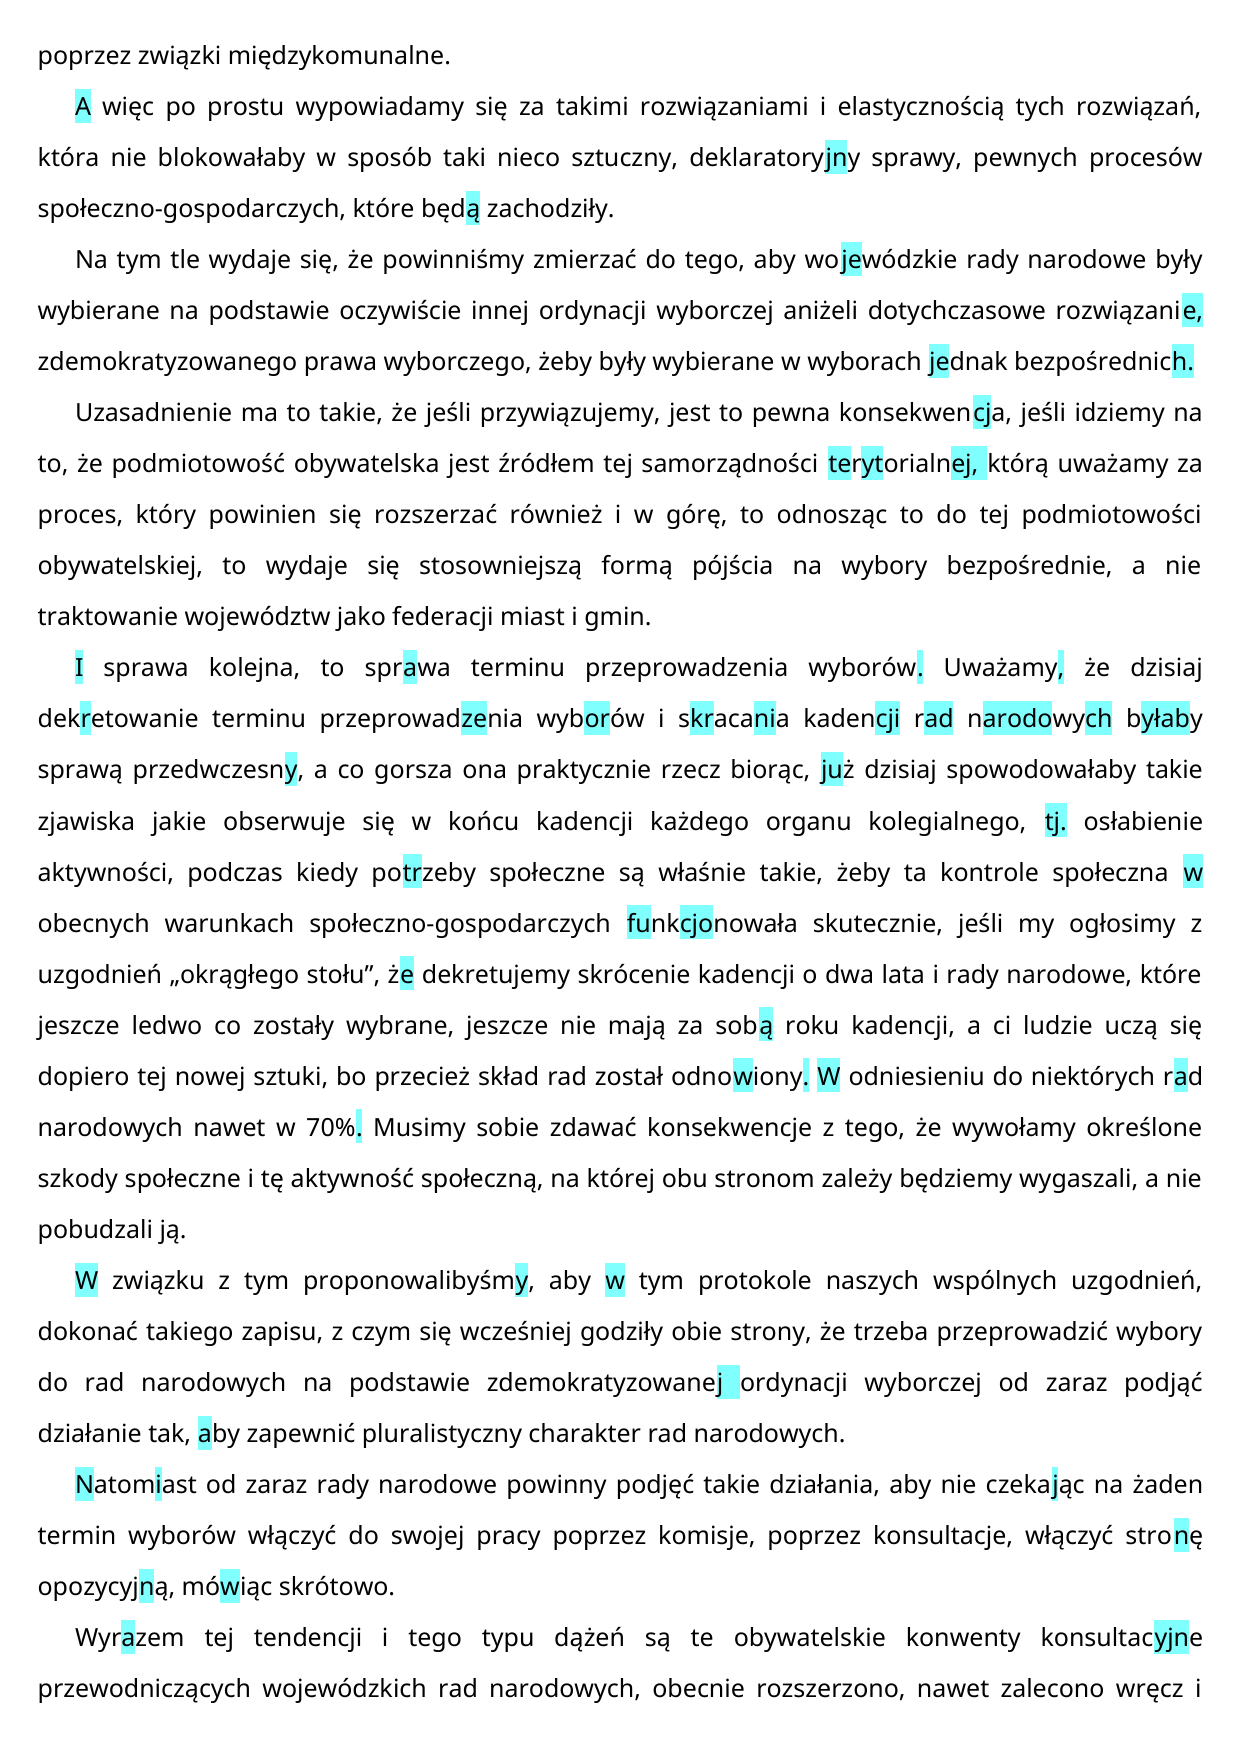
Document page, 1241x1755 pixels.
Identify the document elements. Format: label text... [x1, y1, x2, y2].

text Wyrazem tej tendencji i tego typu dążeń są te obywatelskie konwenty konsultacyjne przewodniczących wojewódzkich rad narodowych, obecnie rozszerzono, nawet zalecono wręcz i [37, 1620, 1203, 1705]
text Na tym tle wydaje się, że powinniśmy zmierzać do tego, aby wojewódzkie rady narodowe były wybierane na podstawie oczywiście innej ordynacji wyborczej aniżeli dotychczasowe rozwiązanie, zdemokratyzowanego prawa wyborczego, żeby były wybierane w wyborach jednak bezpośrednich. [37, 242, 1203, 378]
text Uzasadnienie ma to takie, że jeśli przywiązujemy, jest to pewna konsekwencja, jeśli idziemy na to, że podmiotowość obywatelska jest źródłem tej samorządności terytorialnej, którą uważamy za proces, który powinien się rozszerzać również i w górę, to odnosząc to do tej podmiotowości obywatelskiej, to wydaje się stosowniejszą formą pójścia na wybory bezpośrednie, a nie traktowanie województw jako federacji miast i gmin. [37, 395, 1203, 633]
text I sprawa kolejna, to sprawa terminu przeprowadzenia wyborów. Uważamy, że dzisiaj dekretowanie terminu przeprowadzenia wyborów i skracania kadencji rad narodowych byłaby sprawą przedwczesny, a co gorsza ona praktycznie rzecz biorąc, już dzisiaj spowodowałaby takie zjawiska jakie obserwuje się w końcu kadencji każdego organu kolegialnego, tj. osłabienie aktywności, podczas kiedy potrzeby społeczne są właśnie takie, żeby ta kontrole społeczna w obecnych warunkach społeczno-gospodarczych funkcjonowała skutecznie, jeśli my ogłosimy z uzgodnień „okrągłego stołu”, że dekretujemy skrócenie kadencji o dwa lata i rady narodowe, które jeszcze ledwo co zostały wybrane, jeszcze nie mają za sobą roku kadencji, a ci ludzie uczą się dopiero tej nowej sztuki, bo przecież skład rad został odnowiony. W odniesieniu do niektórych rad narodowych nawet w 70%. Musimy sobie zdawać konsekwencje z tego, że wywołamy określone szkody społeczne i tę aktywność społeczną, na której obu stronom zależy będziemy wygaszali, a nie pobudzali ją. [37, 650, 1203, 1246]
text Natomiast od zaraz rady narodowe powinny podjęć takie działania, aby nie czekając na żaden termin wyborów włączyć do swojej pracy poprzez komisje, poprzez konsultacje, włączyć stronę opozycyjną, mówiąc skrótowo. [37, 1467, 1203, 1603]
text W związku z tym proponowalibyśmy, aby w tym protokole naszych wspólnych uzgodnień, dokonać takiego zapisu, z czym się wcześniej godziły obie strony, że trzeba przeprowadzić wybory do rad narodowych na podstawie zdemokratyzowanej ordynacji wyborczej od zaraz podjąć działanie tak, aby zapewnić pluralistyczny charakter rad narodowych. [37, 1262, 1203, 1450]
text A więc po prostu wypowiadamy się za takimi rozwiązaniami i elastycznością tych rozwiązań, która nie blokowałaby w sposób taki nieco sztuczny, deklaratoryjny sprawy, pewnych procesów społeczno-gospodarczych, które będą zachodziły. [37, 88, 1203, 225]
text poprzez związki międzykomunalne. [37, 37, 1203, 72]
